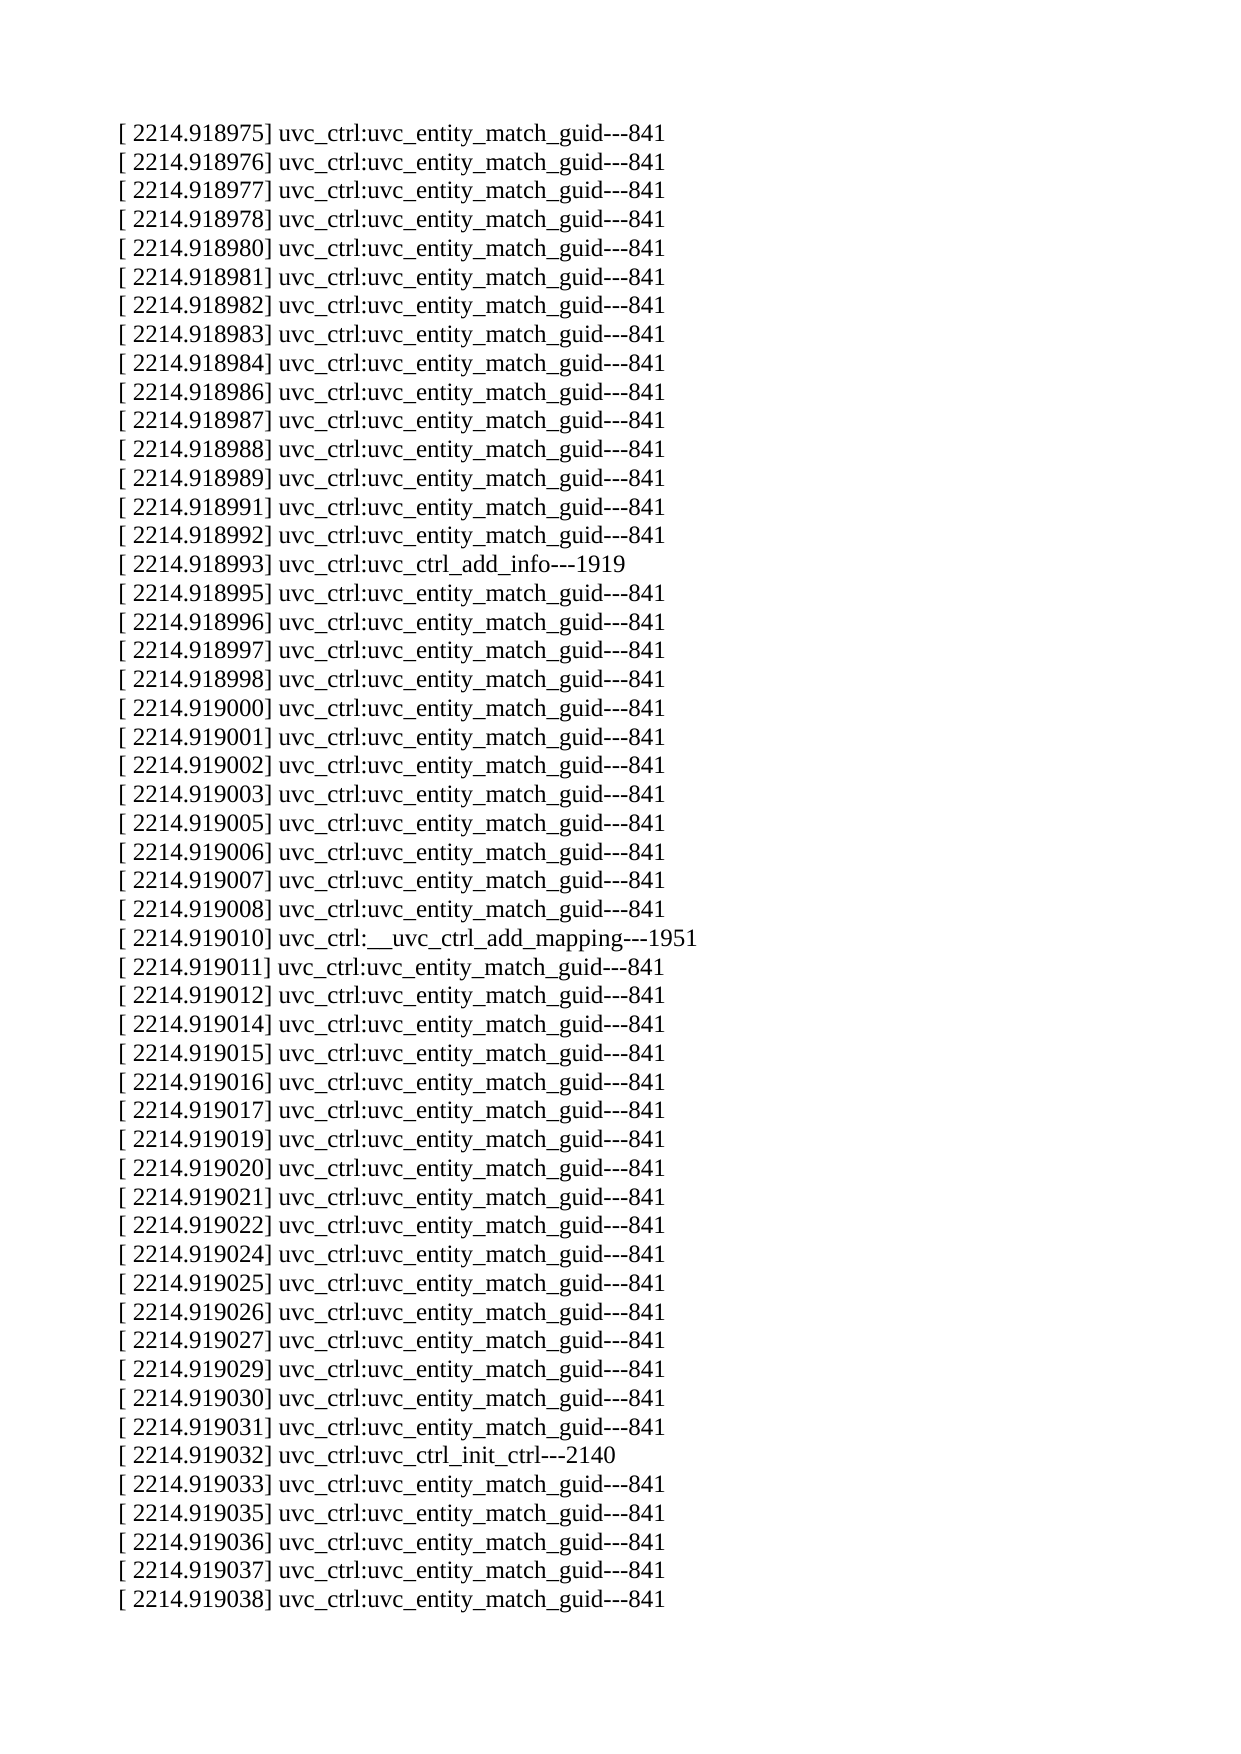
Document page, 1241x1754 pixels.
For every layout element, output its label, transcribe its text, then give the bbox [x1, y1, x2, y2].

text [ 2214.919026] uvc_ctrl:uvc_entity_match_guid---841 [118, 1297, 1122, 1326]
text [ 2214.919015] uvc_ctrl:uvc_entity_match_guid---841 [118, 1038, 1122, 1067]
text [ 2214.918984] uvc_ctrl:uvc_entity_match_guid---841 [118, 348, 1122, 377]
text [ 2214.919000] uvc_ctrl:uvc_entity_match_guid---841 [118, 693, 1122, 722]
text [ 2214.919014] uvc_ctrl:uvc_entity_match_guid---841 [118, 1009, 1122, 1038]
text [ 2214.919011] uvc_ctrl:uvc_entity_match_guid---841 [118, 952, 1122, 981]
text [ 2214.918977] uvc_ctrl:uvc_entity_match_guid---841 [118, 176, 1122, 204]
text [ 2214.919036] uvc_ctrl:uvc_entity_match_guid---841 [118, 1527, 1122, 1556]
text [ 2214.919008] uvc_ctrl:uvc_entity_match_guid---841 [118, 894, 1122, 923]
text [ 2214.919002] uvc_ctrl:uvc_entity_match_guid---841 [118, 751, 1122, 779]
text [ 2214.918981] uvc_ctrl:uvc_entity_match_guid---841 [118, 262, 1122, 291]
text [ 2214.918978] uvc_ctrl:uvc_entity_match_guid---841 [118, 204, 1122, 233]
text [ 2214.918987] uvc_ctrl:uvc_entity_match_guid---841 [118, 406, 1122, 434]
text [ 2214.919035] uvc_ctrl:uvc_entity_match_guid---841 [118, 1498, 1122, 1527]
text [ 2214.919032] uvc_ctrl:uvc_ctrl_init_ctrl---2140 [118, 1441, 1122, 1469]
text [ 2214.918980] uvc_ctrl:uvc_entity_match_guid---841 [118, 233, 1122, 262]
text [ 2214.919016] uvc_ctrl:uvc_entity_match_guid---841 [118, 1067, 1122, 1096]
text [ 2214.919005] uvc_ctrl:uvc_entity_match_guid---841 [118, 808, 1122, 837]
text [ 2214.918995] uvc_ctrl:uvc_entity_match_guid---841 [118, 578, 1122, 607]
text [ 2214.919033] uvc_ctrl:uvc_entity_match_guid---841 [118, 1469, 1122, 1498]
text [ 2214.918983] uvc_ctrl:uvc_entity_match_guid---841 [118, 319, 1122, 348]
text [ 2214.918975] uvc_ctrl:uvc_entity_match_guid---841 [118, 118, 1122, 147]
text [ 2214.919006] uvc_ctrl:uvc_entity_match_guid---841 [118, 837, 1122, 866]
text [ 2214.919010] uvc_ctrl:__uvc_ctrl_add_mapping---1951 [118, 923, 1122, 952]
text [ 2214.919017] uvc_ctrl:uvc_entity_match_guid---841 [118, 1096, 1122, 1124]
text [ 2214.918991] uvc_ctrl:uvc_entity_match_guid---841 [118, 492, 1122, 521]
text [ 2214.919003] uvc_ctrl:uvc_entity_match_guid---841 [118, 779, 1122, 808]
text [ 2214.919001] uvc_ctrl:uvc_entity_match_guid---841 [118, 722, 1122, 751]
text [ 2214.919019] uvc_ctrl:uvc_entity_match_guid---841 [118, 1124, 1122, 1153]
text [ 2214.919027] uvc_ctrl:uvc_entity_match_guid---841 [118, 1326, 1122, 1354]
text [ 2214.919020] uvc_ctrl:uvc_entity_match_guid---841 [118, 1153, 1122, 1182]
text [ 2214.919031] uvc_ctrl:uvc_entity_match_guid---841 [118, 1412, 1122, 1441]
text [ 2214.919021] uvc_ctrl:uvc_entity_match_guid---841 [118, 1182, 1122, 1211]
text [ 2214.919022] uvc_ctrl:uvc_entity_match_guid---841 [118, 1211, 1122, 1239]
text [ 2214.918976] uvc_ctrl:uvc_entity_match_guid---841 [118, 147, 1122, 176]
text [ 2214.918982] uvc_ctrl:uvc_entity_match_guid---841 [118, 291, 1122, 319]
text [ 2214.918996] uvc_ctrl:uvc_entity_match_guid---841 [118, 607, 1122, 636]
text [ 2214.919037] uvc_ctrl:uvc_entity_match_guid---841 [118, 1556, 1122, 1584]
text [ 2214.919007] uvc_ctrl:uvc_entity_match_guid---841 [118, 866, 1122, 894]
text [ 2214.919030] uvc_ctrl:uvc_entity_match_guid---841 [118, 1383, 1122, 1412]
text [ 2214.918988] uvc_ctrl:uvc_entity_match_guid---841 [118, 434, 1122, 463]
text [ 2214.918989] uvc_ctrl:uvc_entity_match_guid---841 [118, 463, 1122, 492]
text [ 2214.918998] uvc_ctrl:uvc_entity_match_guid---841 [118, 664, 1122, 693]
text [ 2214.918986] uvc_ctrl:uvc_entity_match_guid---841 [118, 377, 1122, 406]
text [ 2214.919029] uvc_ctrl:uvc_entity_match_guid---841 [118, 1354, 1122, 1383]
text [ 2214.918993] uvc_ctrl:uvc_ctrl_add_info---1919 [118, 549, 1122, 578]
text [ 2214.919012] uvc_ctrl:uvc_entity_match_guid---841 [118, 981, 1122, 1009]
text [ 2214.918992] uvc_ctrl:uvc_entity_match_guid---841 [118, 521, 1122, 549]
text [ 2214.918997] uvc_ctrl:uvc_entity_match_guid---841 [118, 636, 1122, 664]
text [ 2214.919025] uvc_ctrl:uvc_entity_match_guid---841 [118, 1268, 1122, 1297]
text [ 2214.919024] uvc_ctrl:uvc_entity_match_guid---841 [118, 1239, 1122, 1268]
text [ 2214.919038] uvc_ctrl:uvc_entity_match_guid---841 [118, 1584, 1122, 1613]
